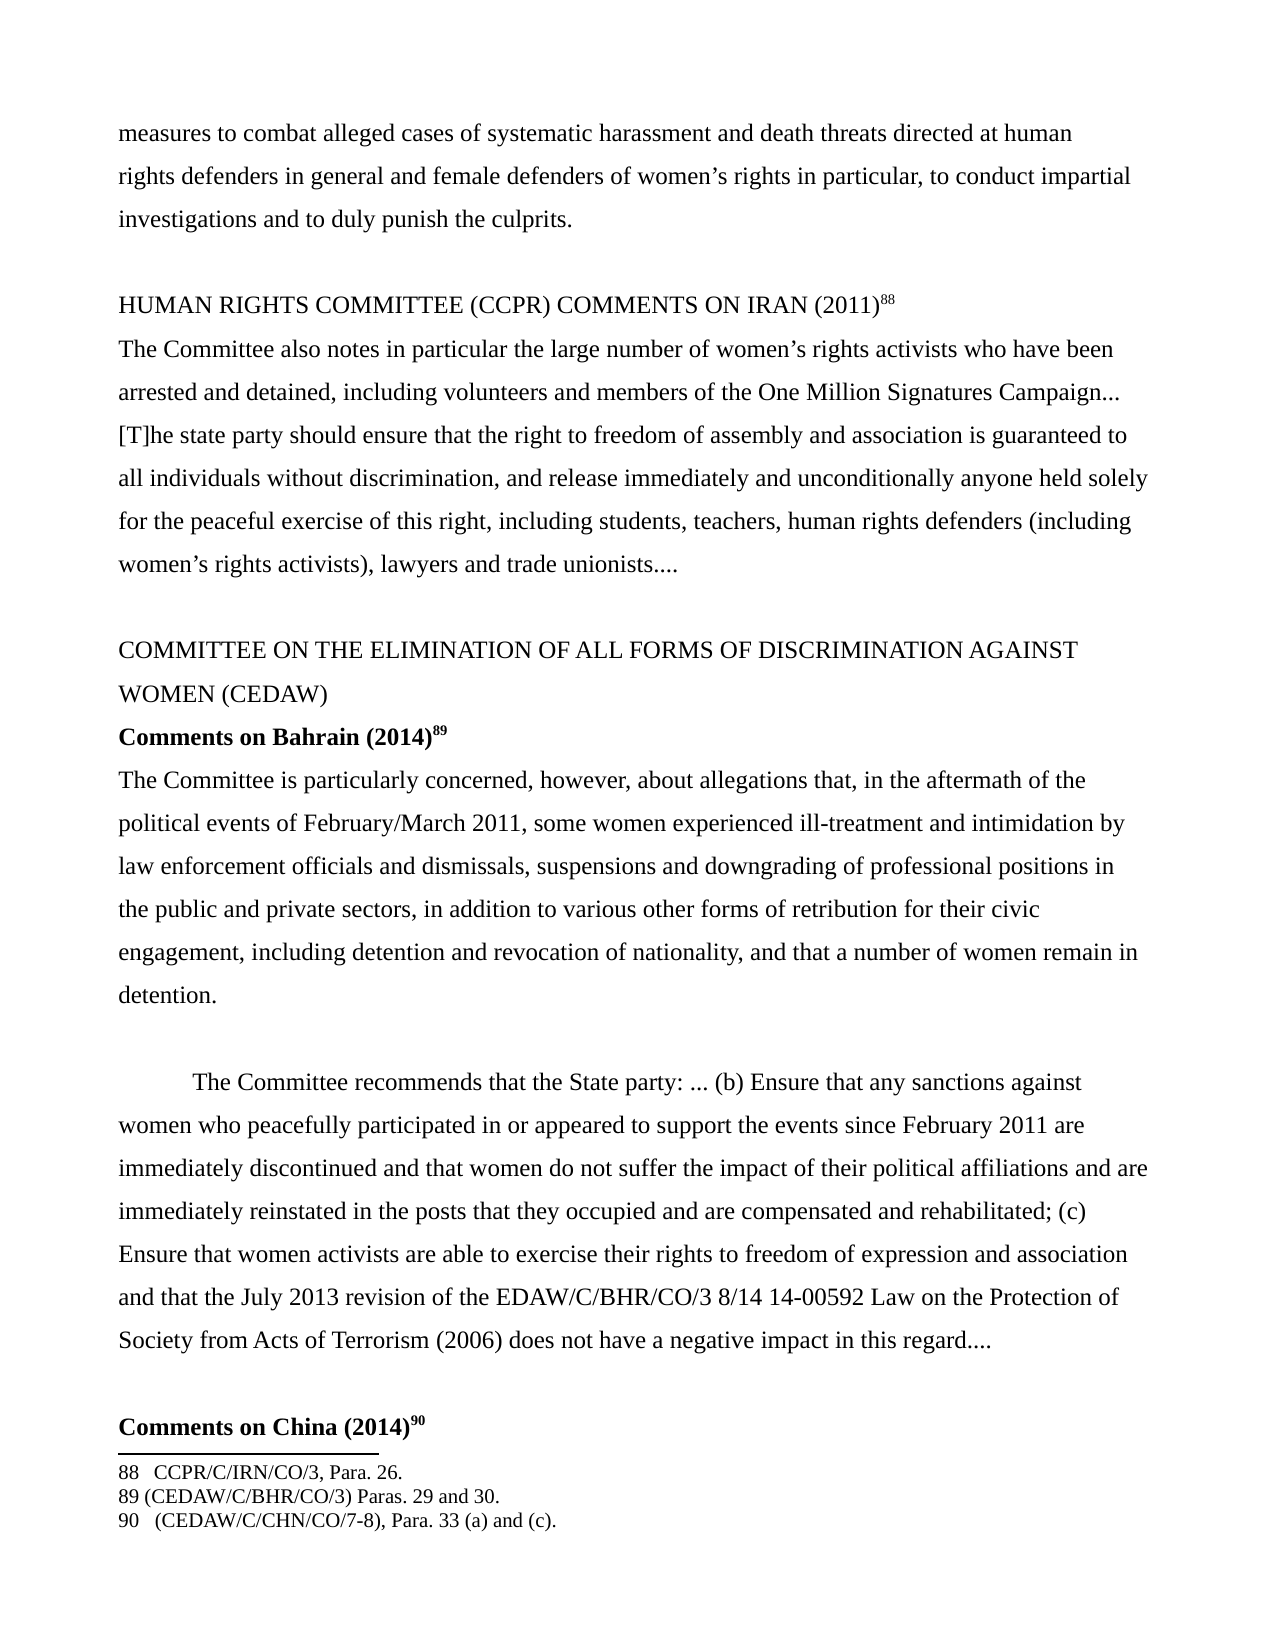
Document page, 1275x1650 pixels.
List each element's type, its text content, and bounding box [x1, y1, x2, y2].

text The Committee is particularly concerned, however, about allegations that, in the aftermath of the [118, 765, 1157, 794]
text [T]he state party should ensure that the right to freedom of assembly and association is guaranteed to [118, 420, 1157, 449]
text The Committee also notes in particular the large number of women’s rights activists who have been [118, 334, 1157, 362]
text CCPR/C/IRN/CO/3, Para. 26. [118, 1460, 1157, 1484]
text (CEDAW/C/BHR/CO/3) Paras. 29 and 30. [118, 1484, 1157, 1508]
text law enforcement officials and dismissals, suspensions and downgrading of professional positions in [118, 851, 1157, 880]
text women’s rights activists), lawyers and trade unionists.... [118, 549, 1157, 578]
text HUMAN RIGHTS COMMITTEE (CCPR) COMMENTS ON IRAN (2011) [118, 291, 1157, 319]
text Comments on China (2014) [118, 1412, 1157, 1441]
text investigations and to duly punish the culprits. [118, 204, 1157, 233]
text measures to combat alleged cases of systematic harassment and death threats directed at human [118, 118, 1157, 147]
text detention. [118, 981, 1157, 1009]
text for the peaceful exercise of this right, including students, teachers, human rights defenders (including [118, 506, 1157, 535]
text The Committee recommends that the State party: ... (b) Ensure that any sanctions against women who peacefully participated in or appeared to support the events since February 2011 are immediately discontinued and that women do not suffer the impact of their political affiliations and are immediately reinstated in the posts that they occupied and are compensated and rehabilitated; (c) Ensure that women activists are able to exercise their rights to freedom of expression and association and that the July 2013 revision of the EDAW/C/BHR/CO/3 8/14 14-00592 Law on the Protection of Society from Acts of Terrorism (2006) does not have a negative impact in this regard.... [118, 1067, 1157, 1354]
text rights defenders in general and female defenders of women’s rights in particular, to conduct impartial [118, 161, 1157, 190]
text the public and private sectors, in addition to various other forms of retribution for their civic engagement, including detention and revocation of nationality, and that a number of women remain in [118, 894, 1157, 966]
text Comments on Bahrain (2014) [118, 722, 1157, 751]
text arrested and detained, including volunteers and members of the One Million Signatures Campaign... [118, 377, 1157, 406]
text (CEDAW/C/CHN/CO/7-8), Para. 33 (a) and (c). [118, 1508, 1157, 1532]
text all individuals without discrimination, and release immediately and unconditionally anyone held solely [118, 463, 1157, 492]
text political events of February/March 2011, some women experienced ill-treatment and intimidation by [118, 808, 1157, 837]
text COMMITTEE ON THE ELIMINATION OF ALL FORMS OF DISCRIMINATION AGAINST WOMEN (CEDAW) [118, 636, 1157, 707]
